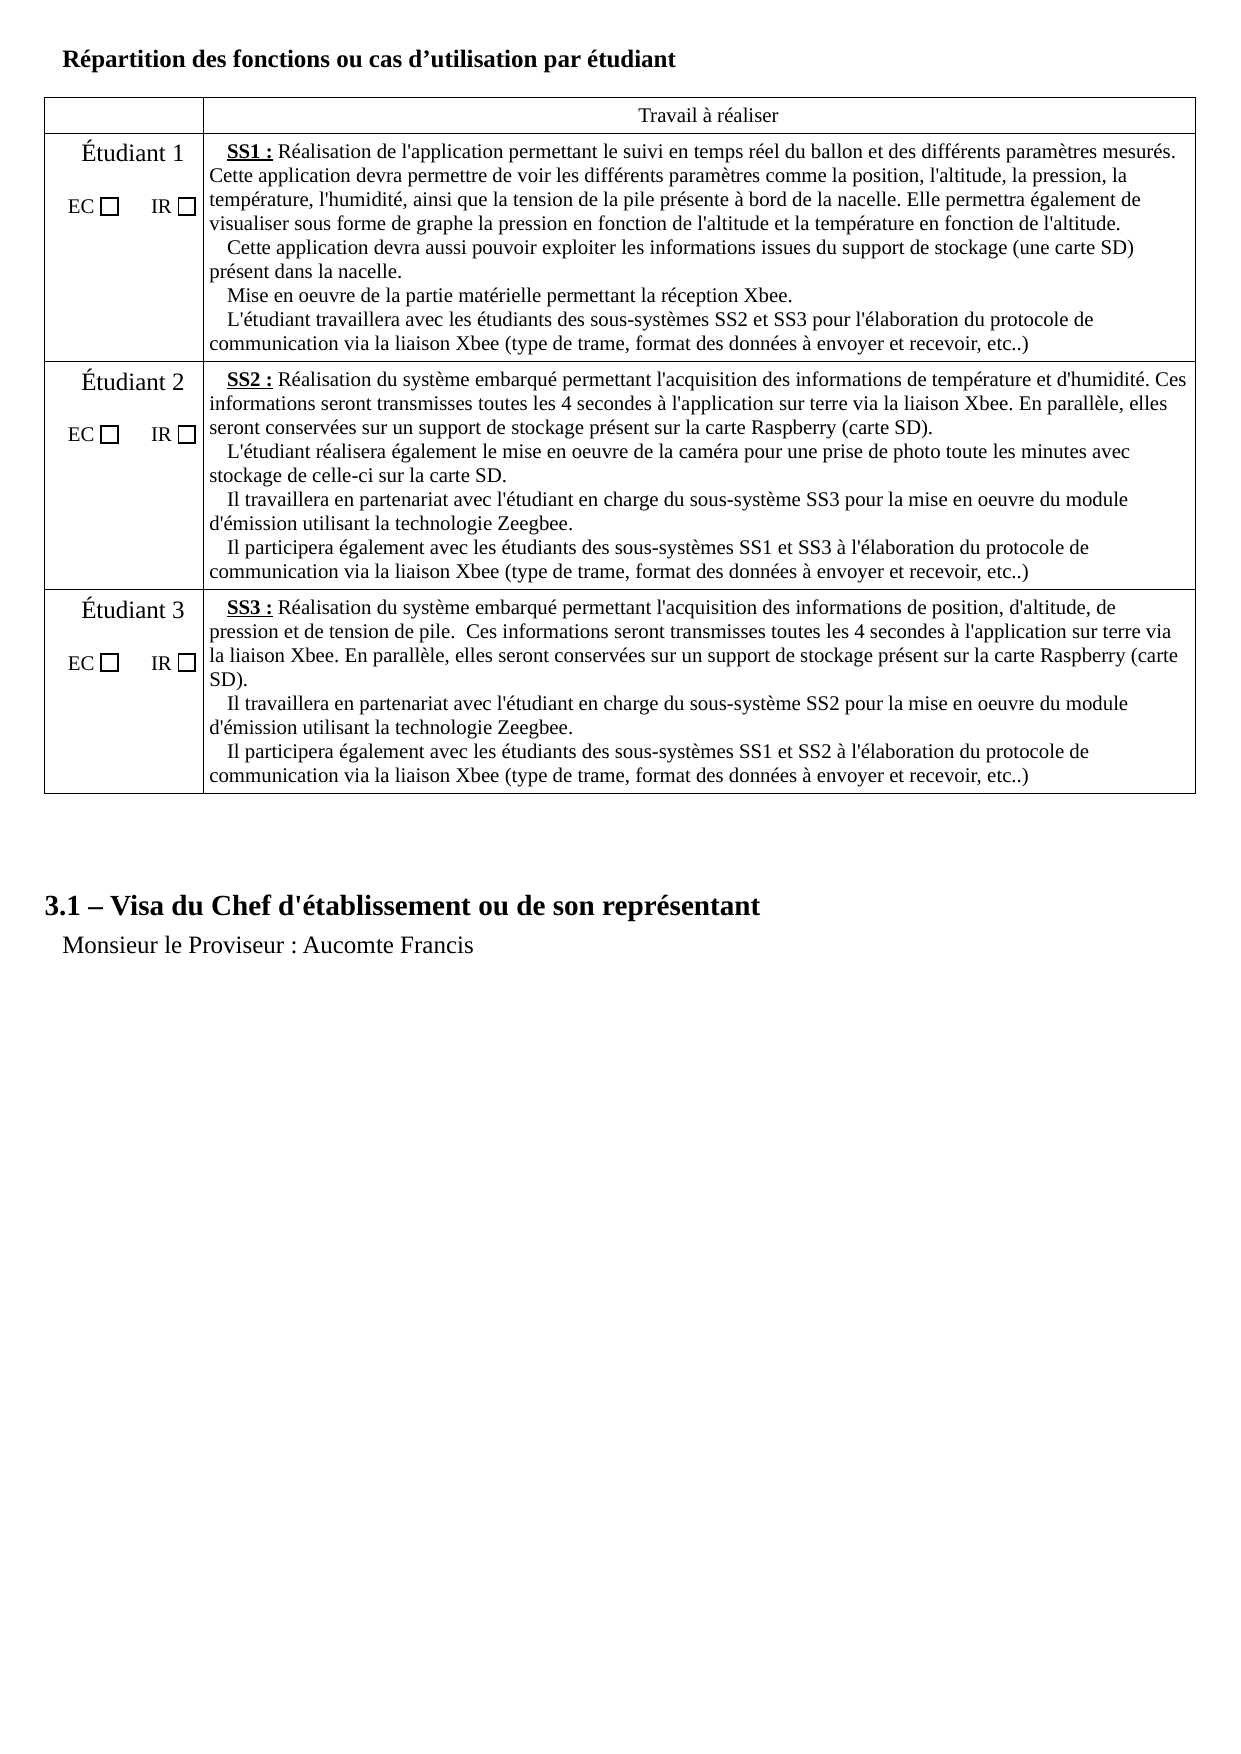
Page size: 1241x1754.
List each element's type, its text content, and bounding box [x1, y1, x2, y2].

table_cell Étudiant 2 EC IR [45, 362, 203, 589]
table_cell Étudiant 3 EC IR [45, 590, 203, 793]
table_cell Étudiant 1 EC IR [45, 134, 203, 361]
subtitle Visa du Chef d'établissement ou de son représentant [44, 888, 1196, 922]
table_header Travail à réaliser [204, 98, 1195, 133]
table_cell SS1 : Réalisation de l'application permettant le suivi en temps réel du ballon et des différents paramètres mesurés. Cette application devra permettre de voir les différents paramètres comme la position, l'altitude, la pression, la température, l'humidité, ainsi que la tension de la pile présente à bord de la nacelle. Elle permettra également de visualiser sous forme de graphe la pression en fonction de l'altitude et la température en fonction de l'altitude. Cette application devra aussi pouvoir exploiter les informations issues du support de stockage (une carte SD) présent dans la nacelle. Mise en oeuvre de la partie matérielle permettant la réception Xbee. L'étudiant travaillera avec les étudiants des sous-systèmes SS2 et SS3 pour l'élaboration du protocole de communication via la liaison Xbee (type de trame, format des données à envoyer et recevoir, etc..) [204, 134, 1195, 361]
table_cell SS3 : Réalisation du système embarqué permettant l'acquisition des informations de position, d'altitude, de pression et de tension de pile. Ces informations seront transmisses toutes les 4 secondes à l'application sur terre via la liaison Xbee. En parallèle, elles seront conservées sur un support de stockage présent sur la carte Raspberry (carte SD). Il travaillera en partenariat avec l'étudiant en charge du sous-système SS2 pour la mise en oeuvre du module d'émission utilisant la technologie Zeegbee. Il participera également avec les étudiants des sous-systèmes SS1 et SS2 à l'élaboration du protocole de communication via la liaison Xbee (type de trame, format des données à envoyer et recevoir, etc..) [204, 590, 1195, 793]
table_cell SS2 : Réalisation du système embarqué permettant l'acquisition des informations de température et d'humidité. Ces informations seront transmisses toutes les 4 secondes à l'application sur terre via la liaison Xbee. En parallèle, elles seront conservées sur un support de stockage présent sur la carte Raspberry (carte SD). L'étudiant réalisera également le mise en oeuvre de la caméra pour une prise de photo toute les minutes avec stockage de celle-ci sur la carte SD. Il travaillera en partenariat avec l'étudiant en charge du sous-système SS3 pour la mise en oeuvre du module d'émission utilisant la technologie Zeegbee. Il participera également avec les étudiants des sous-systèmes SS1 et SS3 à l'élaboration du protocole de communication via la liaison Xbee (type de trame, format des données à envoyer et recevoir, etc..) [204, 362, 1195, 589]
table_header [45, 98, 203, 133]
text Monsieur le Proviseur : Aucomte Francis [44, 931, 1196, 959]
text Répartition des fonctions ou cas d’utilisation par étudiant [44, 44, 1196, 73]
